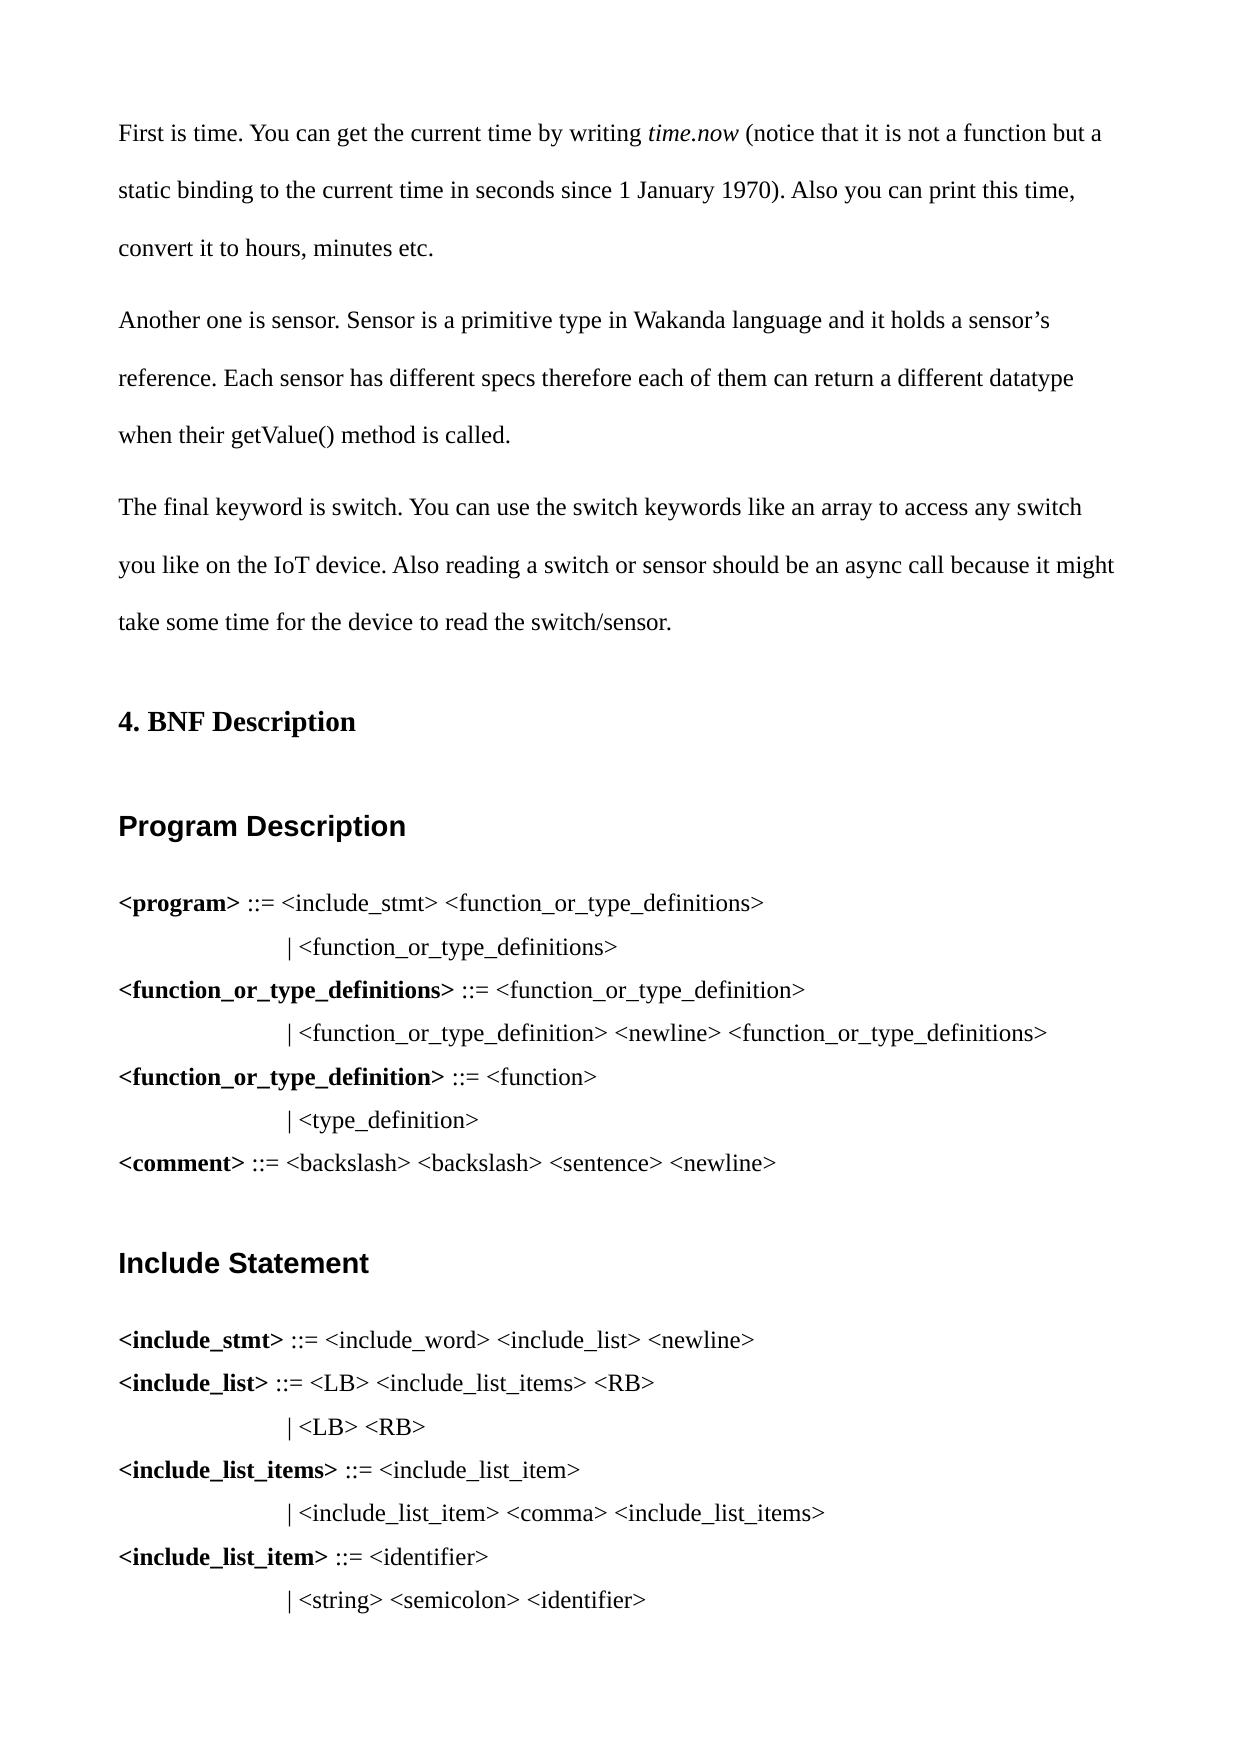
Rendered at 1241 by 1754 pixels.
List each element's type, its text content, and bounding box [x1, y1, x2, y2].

text Another one is sensor. Sensor is a primitive type in Wakanda language and it holds a sensor’s reference. Each sensor has different specs therefore each of them can return a different datatype when their getValue() method is called. [118, 305, 1122, 449]
text <function_or_type_definitions> ::= <function_or_type_definition> [118, 975, 1122, 1004]
text <comment> ::= <backslash> <backslash> <sentence> <newline> [118, 1148, 1122, 1177]
text <program> ::= <include_stmt> <function_or_type_definitions> [118, 888, 1122, 917]
text | <function_or_type_definitions> [118, 932, 1122, 961]
text | <LB> <RB> [118, 1412, 1122, 1441]
text | <include_list_item> <comma> <include_list_items> [118, 1498, 1122, 1527]
text <function_or_type_definition> ::= <function> [118, 1062, 1122, 1091]
subtitle 4. BNF Description [118, 704, 1122, 738]
subtitle Include Statement [118, 1246, 1122, 1279]
text <include_list_item> ::= <identifier> [118, 1542, 1122, 1571]
text <include_list> ::= <LB> <include_list_items> <RB> [118, 1368, 1122, 1397]
text | <string> <semicolon> <identifier> [118, 1585, 1122, 1614]
text | <type_definition> [118, 1105, 1122, 1134]
text <include_stmt> ::= <include_word> <include_list> <newline> [118, 1325, 1122, 1354]
text First is time. You can get the current time by writing time.now (notice that it is not a function but a static binding to the current time in seconds since 1 January 1970). Also you can print this time, convert it to hours, minutes etc. [118, 118, 1122, 262]
subtitle Program Description [118, 809, 1122, 842]
text The final keyword is switch. You can use the switch keywords like an array to access any switch you like on the IoT device. Also reading a switch or sensor should be an async call because it might take some time for the device to read the switch/sensor. [118, 492, 1122, 636]
text <include_list_items> ::= <include_list_item> [118, 1455, 1122, 1484]
text | <function_or_type_definition> <newline> <function_or_type_definitions> [118, 1018, 1122, 1047]
